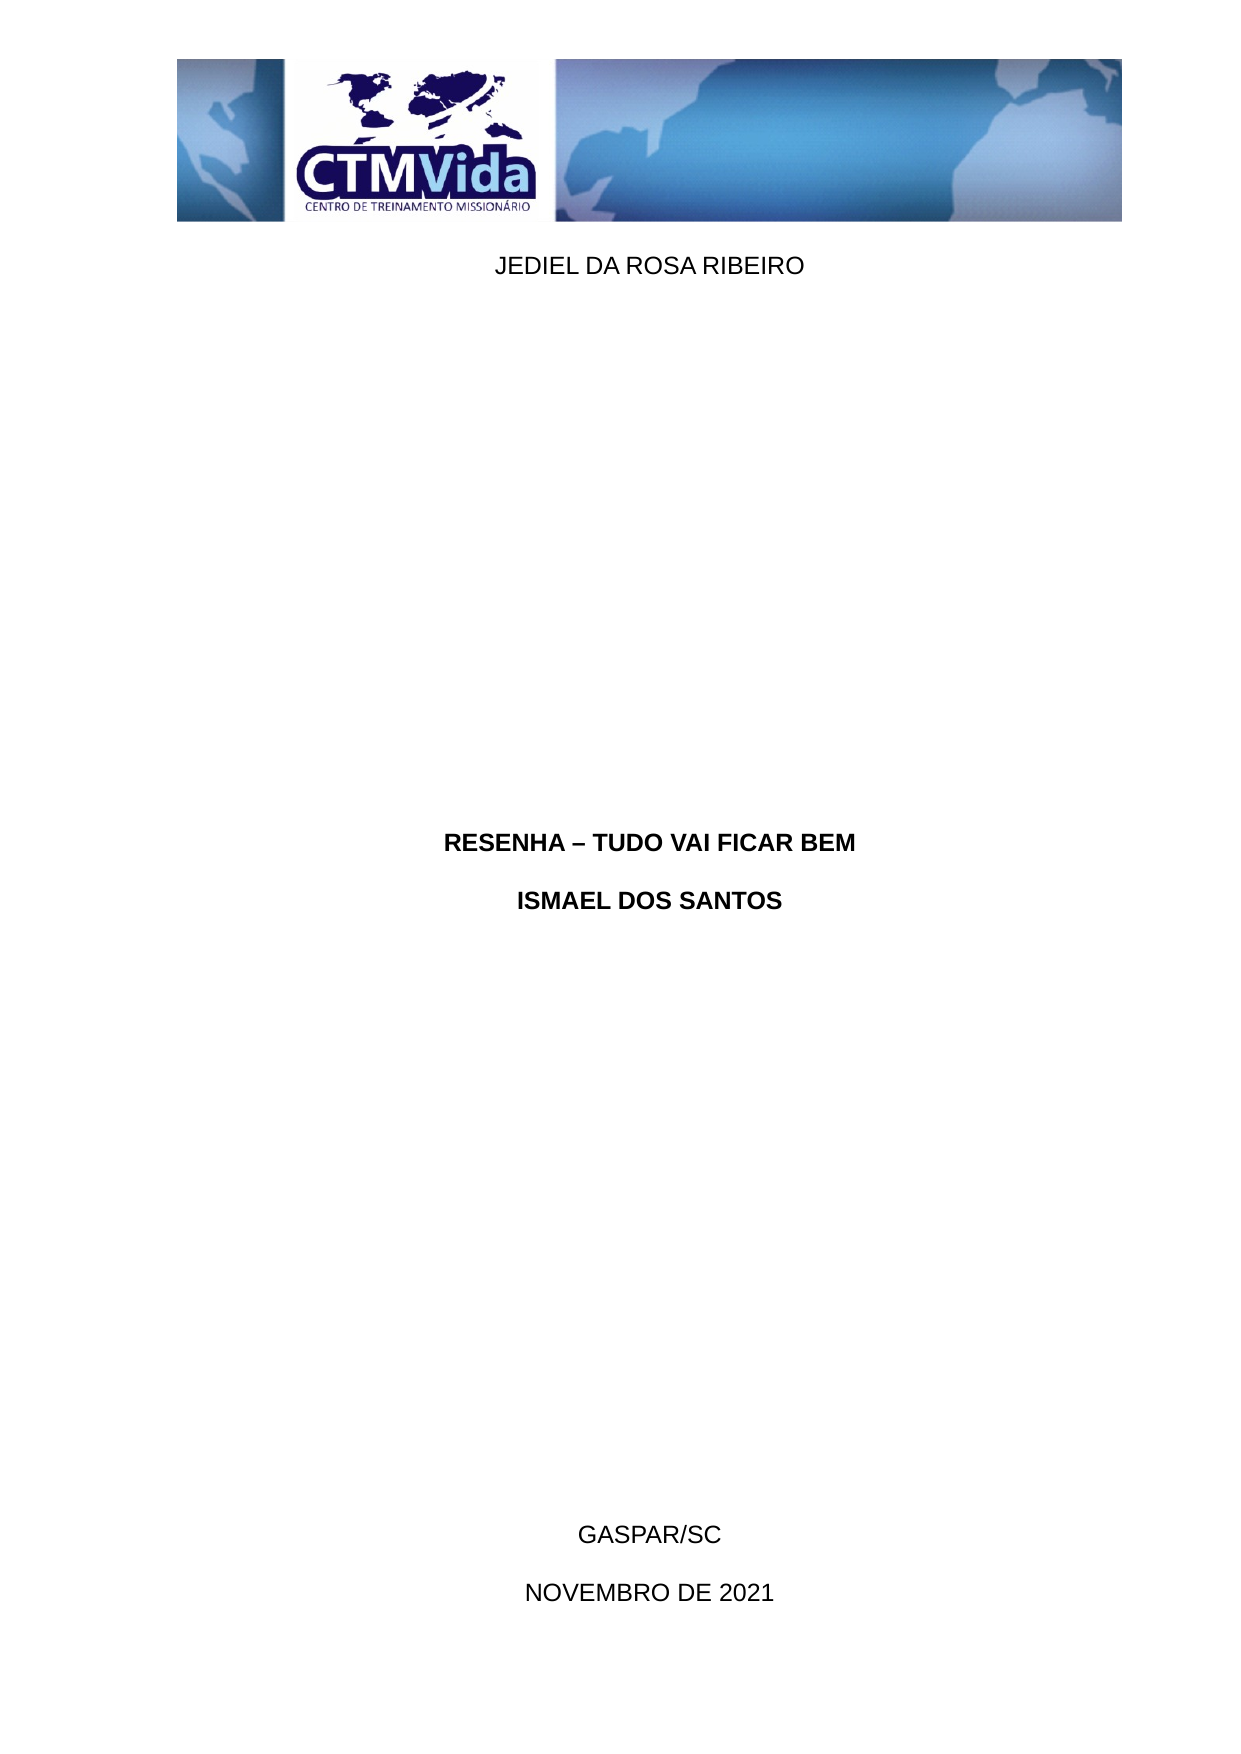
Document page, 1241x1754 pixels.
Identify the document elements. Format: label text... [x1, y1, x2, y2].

text RESENHA – TUDO VAI FICAR BEM [177, 828, 1122, 857]
text NOVEMBRO DE 2021 [177, 1578, 1122, 1607]
text GASPAR/SC [177, 1521, 1122, 1549]
text JEDIEL DA ROSA RIBEIRO [177, 251, 1122, 280]
picture [177, 59, 1122, 222]
text ISMAEL DOS SANTOS [177, 886, 1122, 914]
